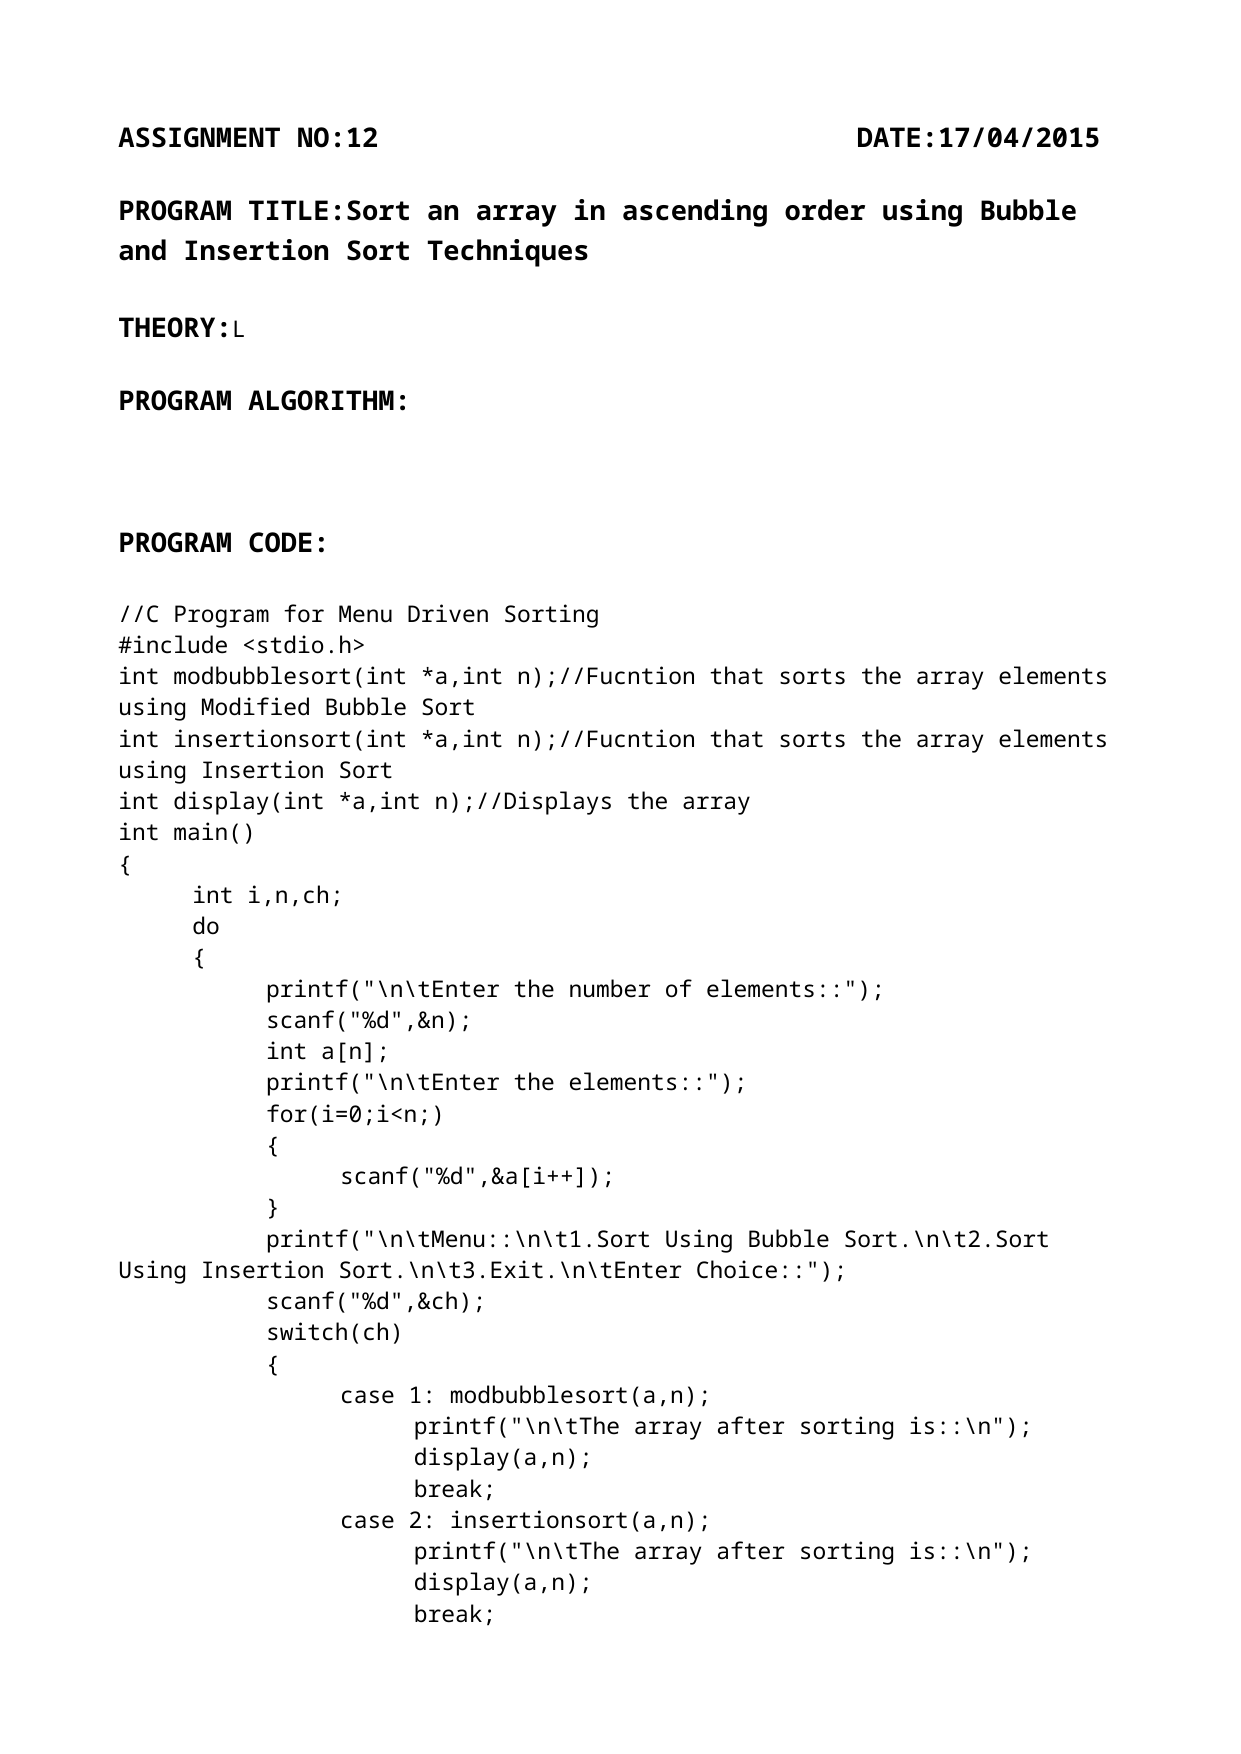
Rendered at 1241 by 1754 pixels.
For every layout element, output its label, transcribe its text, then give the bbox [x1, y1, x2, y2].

text } [118, 1191, 1122, 1222]
text int display(int *a,int n);//Displays the array [118, 785, 1122, 816]
text printf("\n\tThe array after sorting is::\n"); [118, 1410, 1122, 1441]
text PROGRAM TITLE:Sort an array in ascending order using Bubble and Insertion Sort Techniques [118, 192, 1122, 268]
text { [118, 847, 1122, 879]
text break; [118, 1472, 1122, 1504]
text scanf("%d",&ch); [118, 1285, 1122, 1316]
text case 2: insertionsort(a,n); [118, 1504, 1122, 1535]
text int a[n]; [118, 1035, 1122, 1066]
text int main() [118, 816, 1122, 847]
text PROGRAM CODE: [118, 524, 1122, 561]
text break; [118, 1597, 1122, 1629]
text printf("\n\tEnter the elements::"); [118, 1066, 1122, 1097]
text do [118, 910, 1122, 941]
text printf("\n\tEnter the number of elements::"); [118, 972, 1122, 1004]
text scanf("%d",&n); [118, 1004, 1122, 1035]
text display(a,n); [118, 1441, 1122, 1472]
text { [118, 1129, 1122, 1160]
text scanf("%d",&a[i++]); [118, 1160, 1122, 1191]
text ASSIGNMENT NO:12 DATE:17/04/2015 [118, 118, 1122, 155]
text switch(ch) [118, 1316, 1122, 1347]
text case 1: modbubblesort(a,n); [118, 1379, 1122, 1410]
text #include <stdio.h> [118, 629, 1122, 660]
text { [118, 1347, 1122, 1379]
text { [118, 941, 1122, 972]
text display(a,n); [118, 1566, 1122, 1597]
text printf("\n\tMenu::\n\t1.Sort Using Bubble Sort.\n\t2.Sort Using Insertion Sort.\n\t3.Exit.\n\tEnter Choice::"); [118, 1222, 1122, 1285]
text int insertionsort(int *a,int n);//Fucntion that sorts the array elements using Insertion Sort [118, 722, 1122, 785]
text THEORY:L [118, 308, 1122, 345]
text int i,n,ch; [118, 879, 1122, 910]
text for(i=0;i<n;) [118, 1097, 1122, 1129]
text printf("\n\tThe array after sorting is::\n"); [118, 1535, 1122, 1566]
text PROGRAM ALGORITHM: [118, 382, 1122, 419]
text //C Program for Menu Driven Sorting [118, 597, 1122, 629]
text int modbubblesort(int *a,int n);//Fucntion that sorts the array elements using Modified Bubble Sort [118, 660, 1122, 722]
